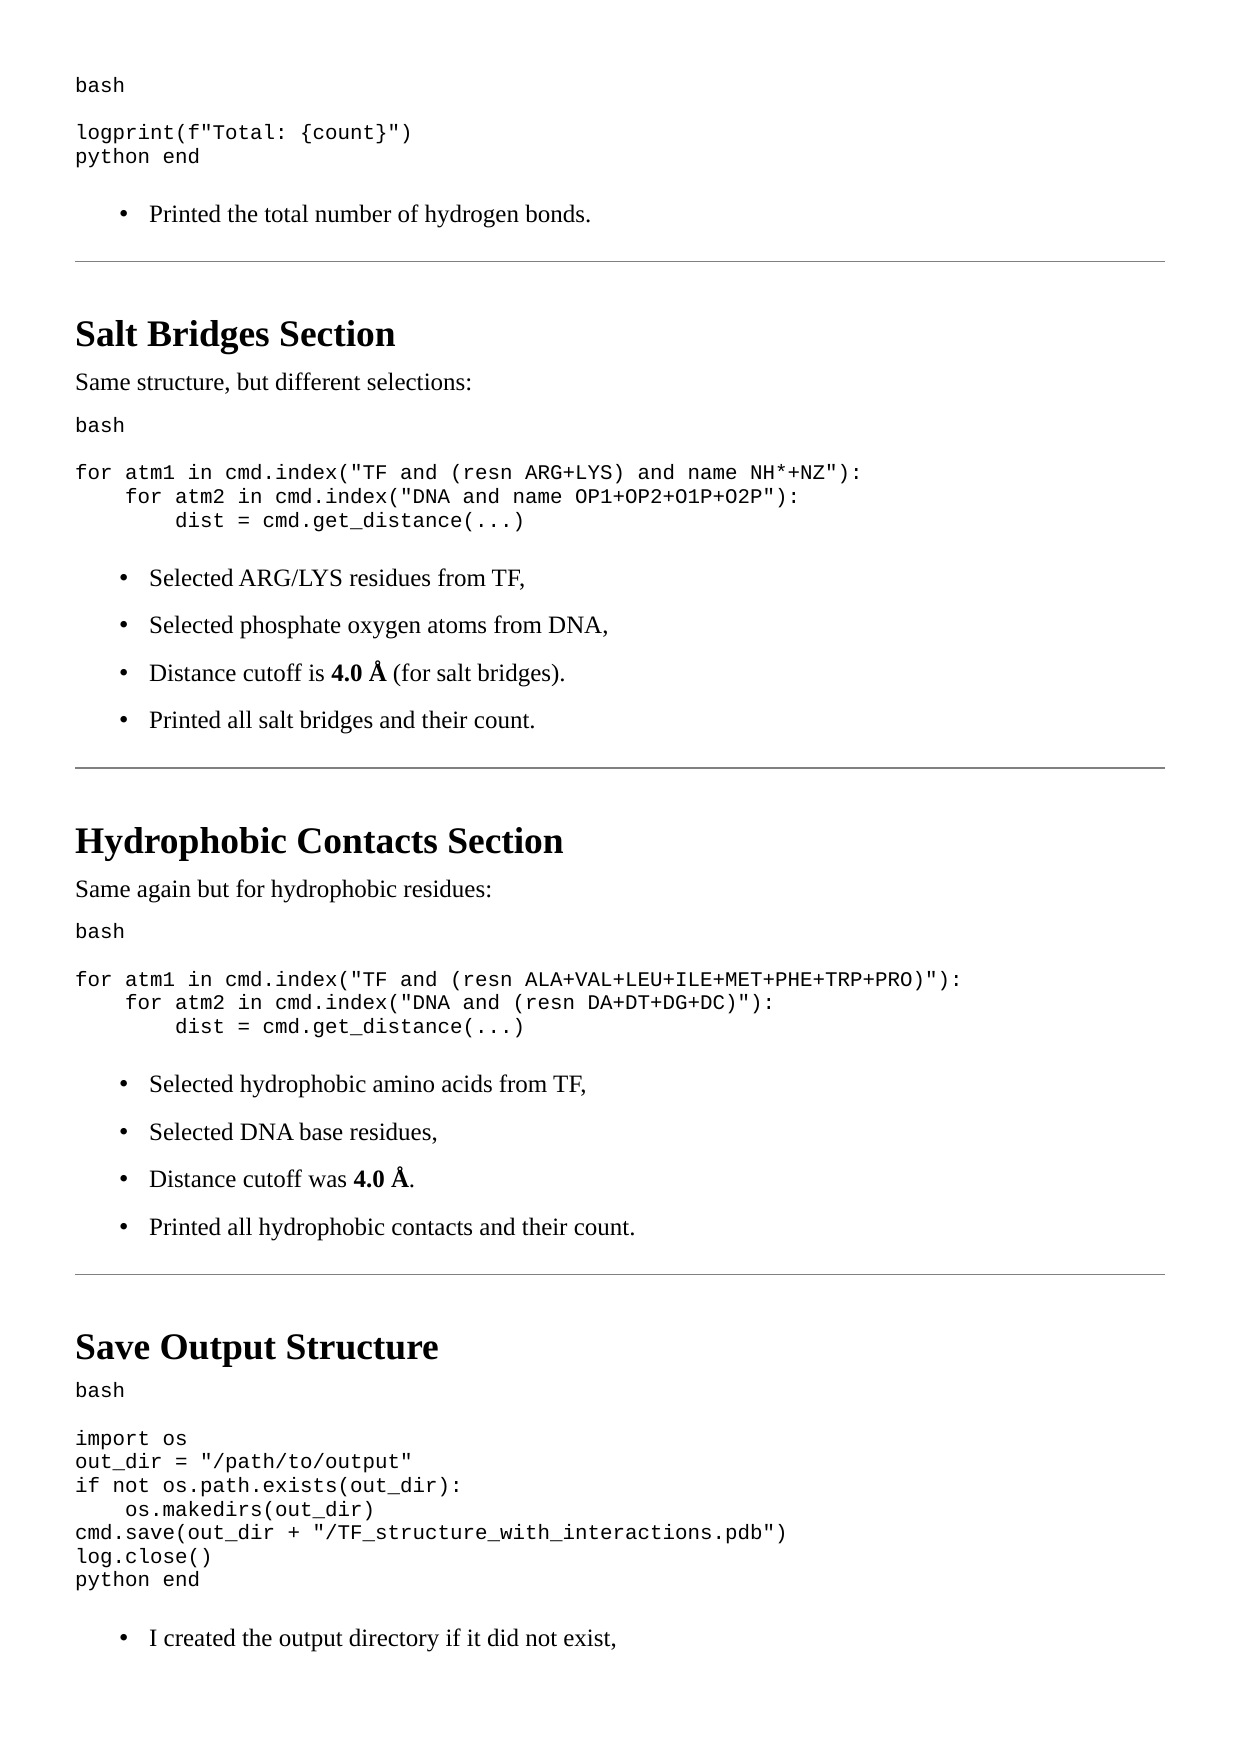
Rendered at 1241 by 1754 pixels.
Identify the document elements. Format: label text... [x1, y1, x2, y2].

text bash [75, 921, 1165, 945]
text bash [75, 415, 1165, 439]
text for atm2 in cmd.index("DNA and name OP1+OP2+O1P+O2P"): [75, 486, 1165, 509]
text for atm2 in cmd.index("DNA and (resn DA+DT+DG+DC)"): [75, 992, 1165, 1016]
text os.makedirs(out_dir) [75, 1498, 1165, 1522]
text Same again but for hydrophobic residues: [75, 874, 1165, 903]
text import os [75, 1428, 1165, 1451]
subtitle Hydrophobic Contacts Section [75, 818, 1165, 861]
text python end [75, 146, 1165, 169]
text dist = cmd.get_distance(...) [75, 509, 1165, 533]
text cmd.save(out_dir + "/TF_structure_with_interactions.pdb") [75, 1522, 1165, 1546]
list Selected phosphate oxygen atoms from DNA, [119, 610, 1165, 639]
list Distance cutoff is 4.0 Å (for salt bridges). [119, 658, 1165, 687]
text dist = cmd.get_distance(...) [75, 1016, 1165, 1040]
text if not os.path.exists(out_dir): [75, 1475, 1165, 1498]
list Printed all hydrophobic contacts and their count. [119, 1212, 1165, 1241]
text log.close() [75, 1546, 1165, 1569]
list I created the output directory if it did not exist, [119, 1623, 1165, 1651]
text out_dir = "/path/to/output" [75, 1451, 1165, 1475]
text Same structure, but different selections: [75, 367, 1165, 396]
text bash [75, 75, 1165, 99]
list Printed all salt bridges and their count. [119, 706, 1165, 734]
text python end [75, 1569, 1165, 1593]
text logprint(f"Total: {count}") [75, 122, 1165, 146]
text bash [75, 1380, 1165, 1404]
list Distance cutoff was 4.0 Å. [119, 1164, 1165, 1193]
list Selected hydrophobic amino acids from TF, [119, 1069, 1165, 1098]
list Printed the total number of hydrogen bonds. [119, 199, 1165, 228]
subtitle Save Output Structure [75, 1325, 1165, 1368]
list Selected ARG/LYS residues from TF, [119, 563, 1165, 591]
text for atm1 in cmd.index("TF and (resn ALA+VAL+LEU+ILE+MET+PHE+TRP+PRO)"): [75, 969, 1165, 992]
list Selected DNA base residues, [119, 1117, 1165, 1146]
text for atm1 in cmd.index("TF and (resn ARG+LYS) and name NH*+NZ"): [75, 462, 1165, 486]
subtitle Salt Bridges Section [75, 312, 1165, 355]
